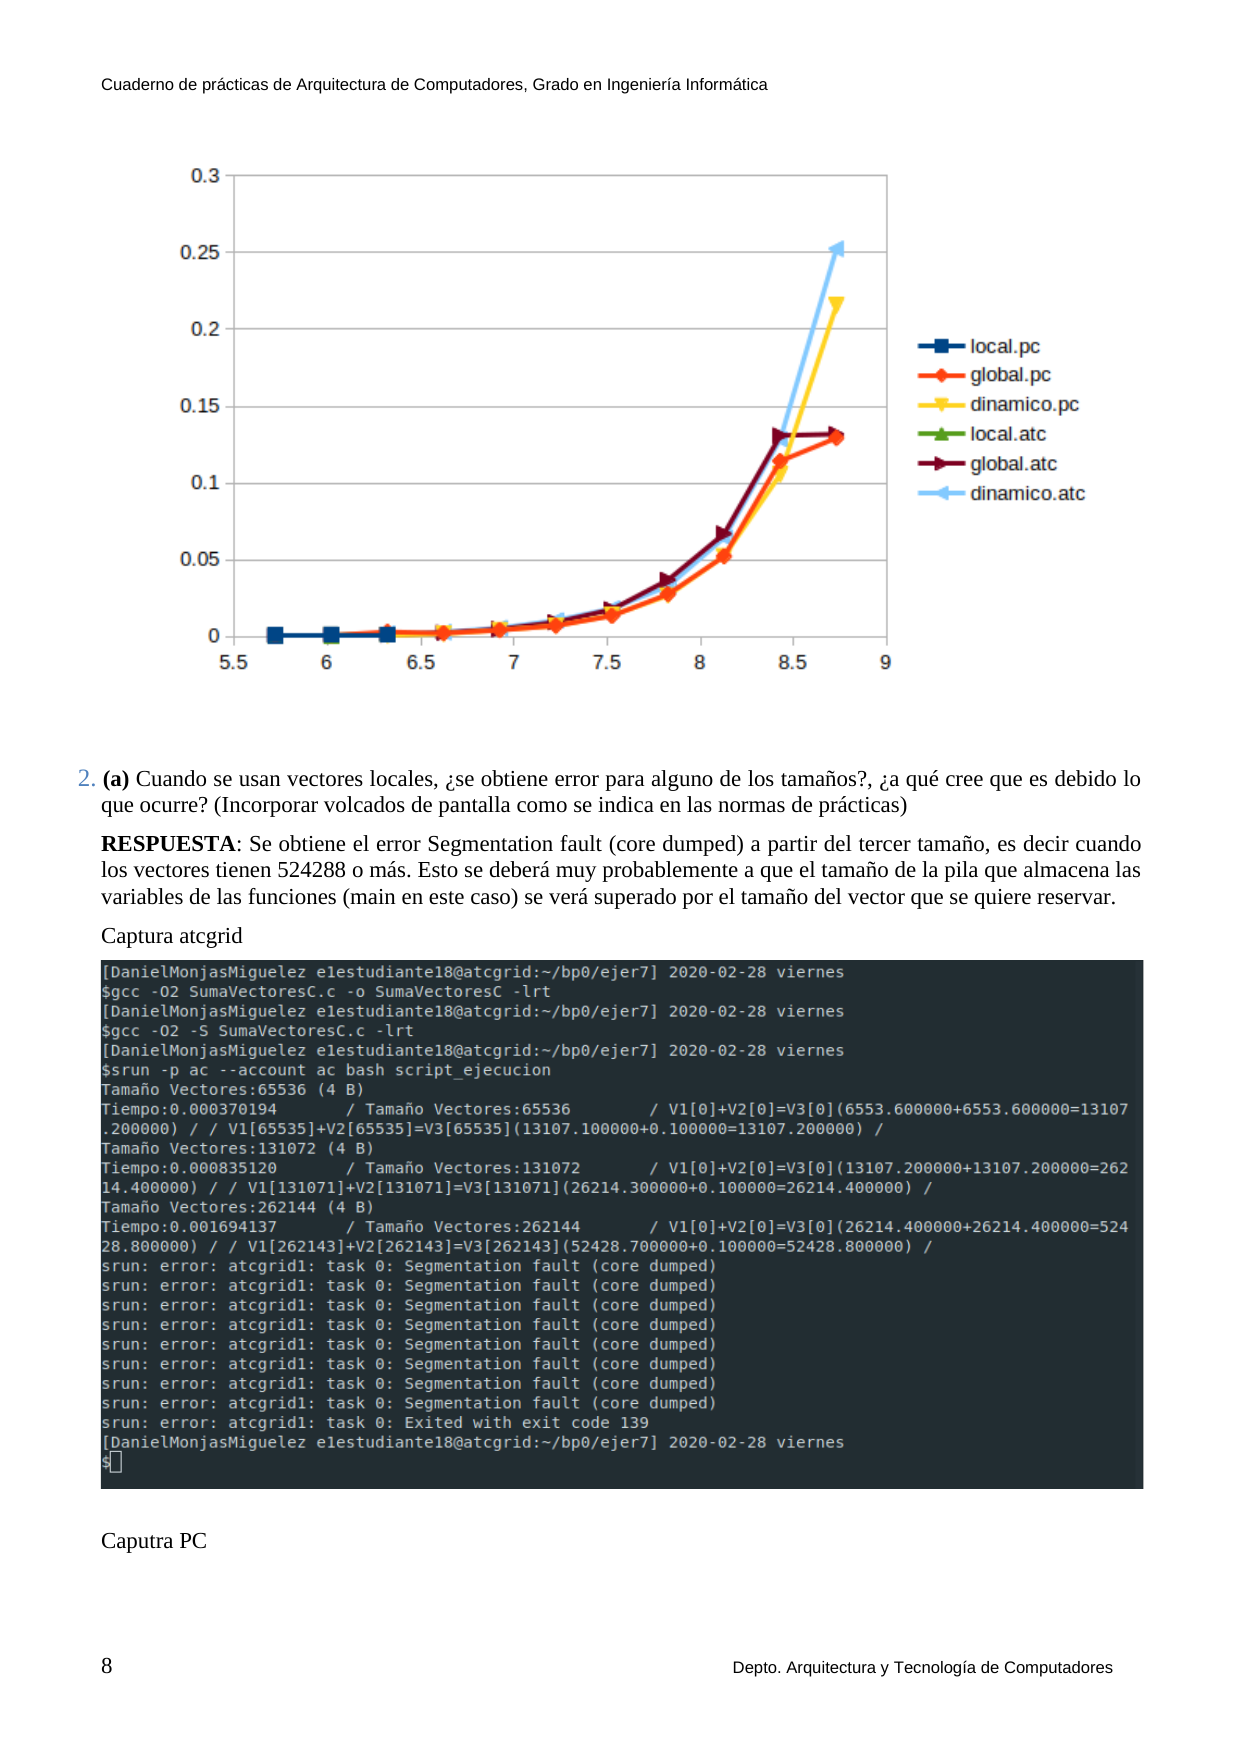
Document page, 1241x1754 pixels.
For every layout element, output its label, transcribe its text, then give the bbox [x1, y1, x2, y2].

picture [157, 153, 1102, 685]
list (a) Cuando se usan vectores locales, ¿se obtiene error para alguno de los tamaños?, ¿a qué cree que es debido lo que ocurre? (Incorporar volcados de pantalla como se indica en las normas de prácticas) [71, 763, 1143, 818]
picture [100, 960, 1144, 1489]
list Caputra PC [101, 1527, 1143, 1554]
list Captura atcgrid [101, 922, 1143, 948]
list RESPUESTA: Se obtiene el error Segmentation fault (core dumped) a partir del tercer tamaño, es decir cuando los vectores tienen 524288 o más. Esto se deberá muy probablemente a que el tamaño de la pila que almacena las variables de las funciones (main en este caso) se verá superado por el tamaño del vector que se quiere reservar. [101, 830, 1143, 909]
